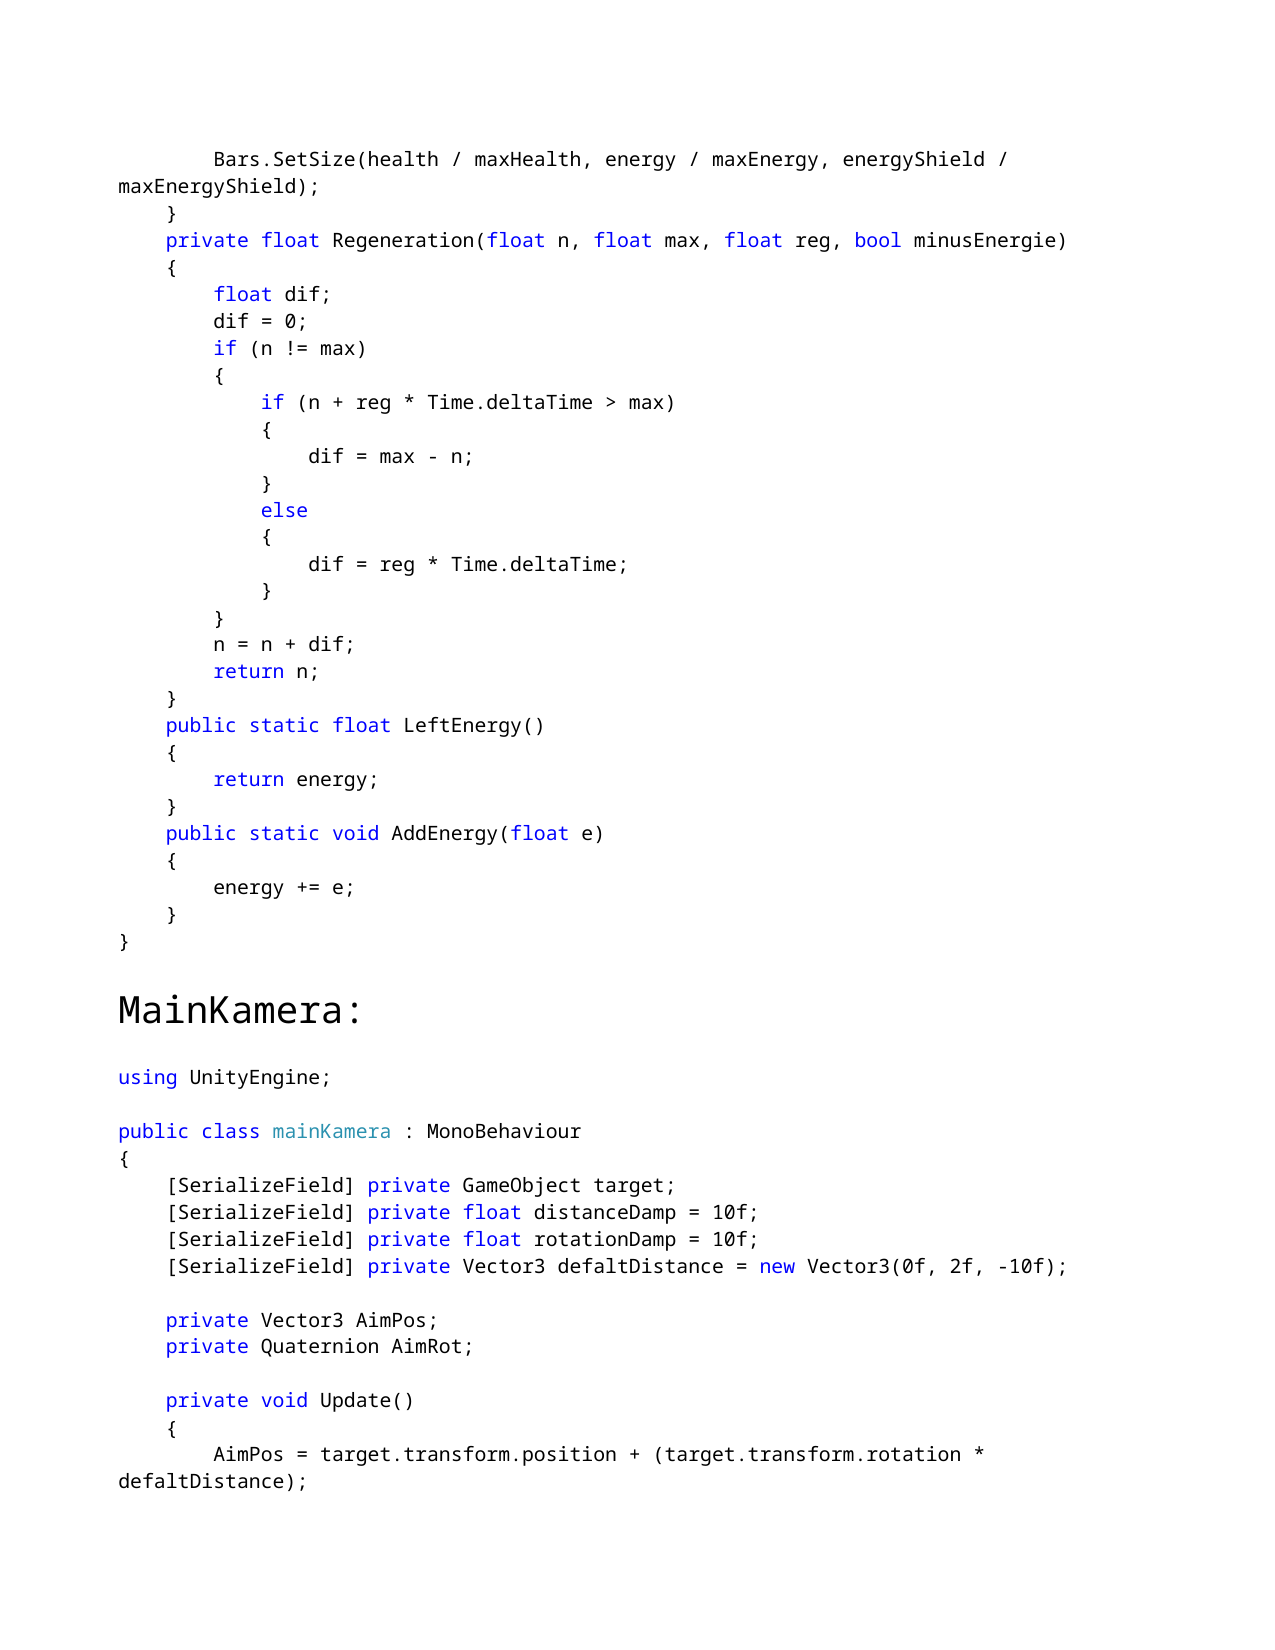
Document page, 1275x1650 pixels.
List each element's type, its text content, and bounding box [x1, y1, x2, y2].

text { [118, 1414, 1157, 1441]
text return energy; [118, 766, 1157, 793]
text private void Update() [118, 1387, 1157, 1414]
text else [118, 496, 1157, 523]
text { [118, 739, 1157, 766]
text [SerializeField] private float distanceDamp = 10f; [118, 1198, 1157, 1225]
text dif = 0; [118, 307, 1157, 334]
text n = n + dif; [118, 631, 1157, 658]
text public static float LeftEnergy() [118, 712, 1157, 739]
text } [118, 199, 1157, 226]
text Bars.SetSize(health / maxHealth, energy / maxEnergy, energyShield / maxEnergyShield); [118, 145, 1157, 199]
text using UnityEngine; [118, 1063, 1157, 1090]
text public static void AddEnergy(float e) [118, 819, 1157, 847]
text if (n + reg * Time.deltaTime > max) [118, 388, 1157, 415]
text { [118, 253, 1157, 280]
text } [118, 469, 1157, 496]
text energy += e; [118, 873, 1157, 901]
text { [118, 415, 1157, 442]
text } [118, 577, 1157, 604]
text { [118, 1144, 1157, 1171]
text { [118, 847, 1157, 873]
text return n; [118, 658, 1157, 685]
text } [118, 604, 1157, 631]
text private Quaternion AimRot; [118, 1333, 1157, 1360]
text private float Regeneration(float n, float max, float reg, bool minusEnergie) [118, 226, 1157, 253]
text MainKamera: [118, 983, 1157, 1034]
text private Vector3 AimPos; [118, 1306, 1157, 1333]
text if (n != max) [118, 334, 1157, 361]
text { [118, 361, 1157, 388]
text AimPos = target.transform.position + (target.transform.rotation * defaltDistance); [118, 1441, 1157, 1495]
text float dif; [118, 280, 1157, 307]
text [SerializeField] private GameObject target; [118, 1171, 1157, 1198]
text [SerializeField] private float rotationDamp = 10f; [118, 1225, 1157, 1252]
text public class mainKamera : MonoBehaviour [118, 1117, 1157, 1144]
text } [118, 685, 1157, 712]
text } [118, 927, 1157, 954]
text } [118, 901, 1157, 927]
text dif = reg * Time.deltaTime; [118, 550, 1157, 577]
text dif = max - n; [118, 442, 1157, 469]
text } [118, 793, 1157, 819]
text [SerializeField] private Vector3 defaltDistance = new Vector3(0f, 2f, -10f); [118, 1252, 1157, 1279]
text { [118, 523, 1157, 550]
